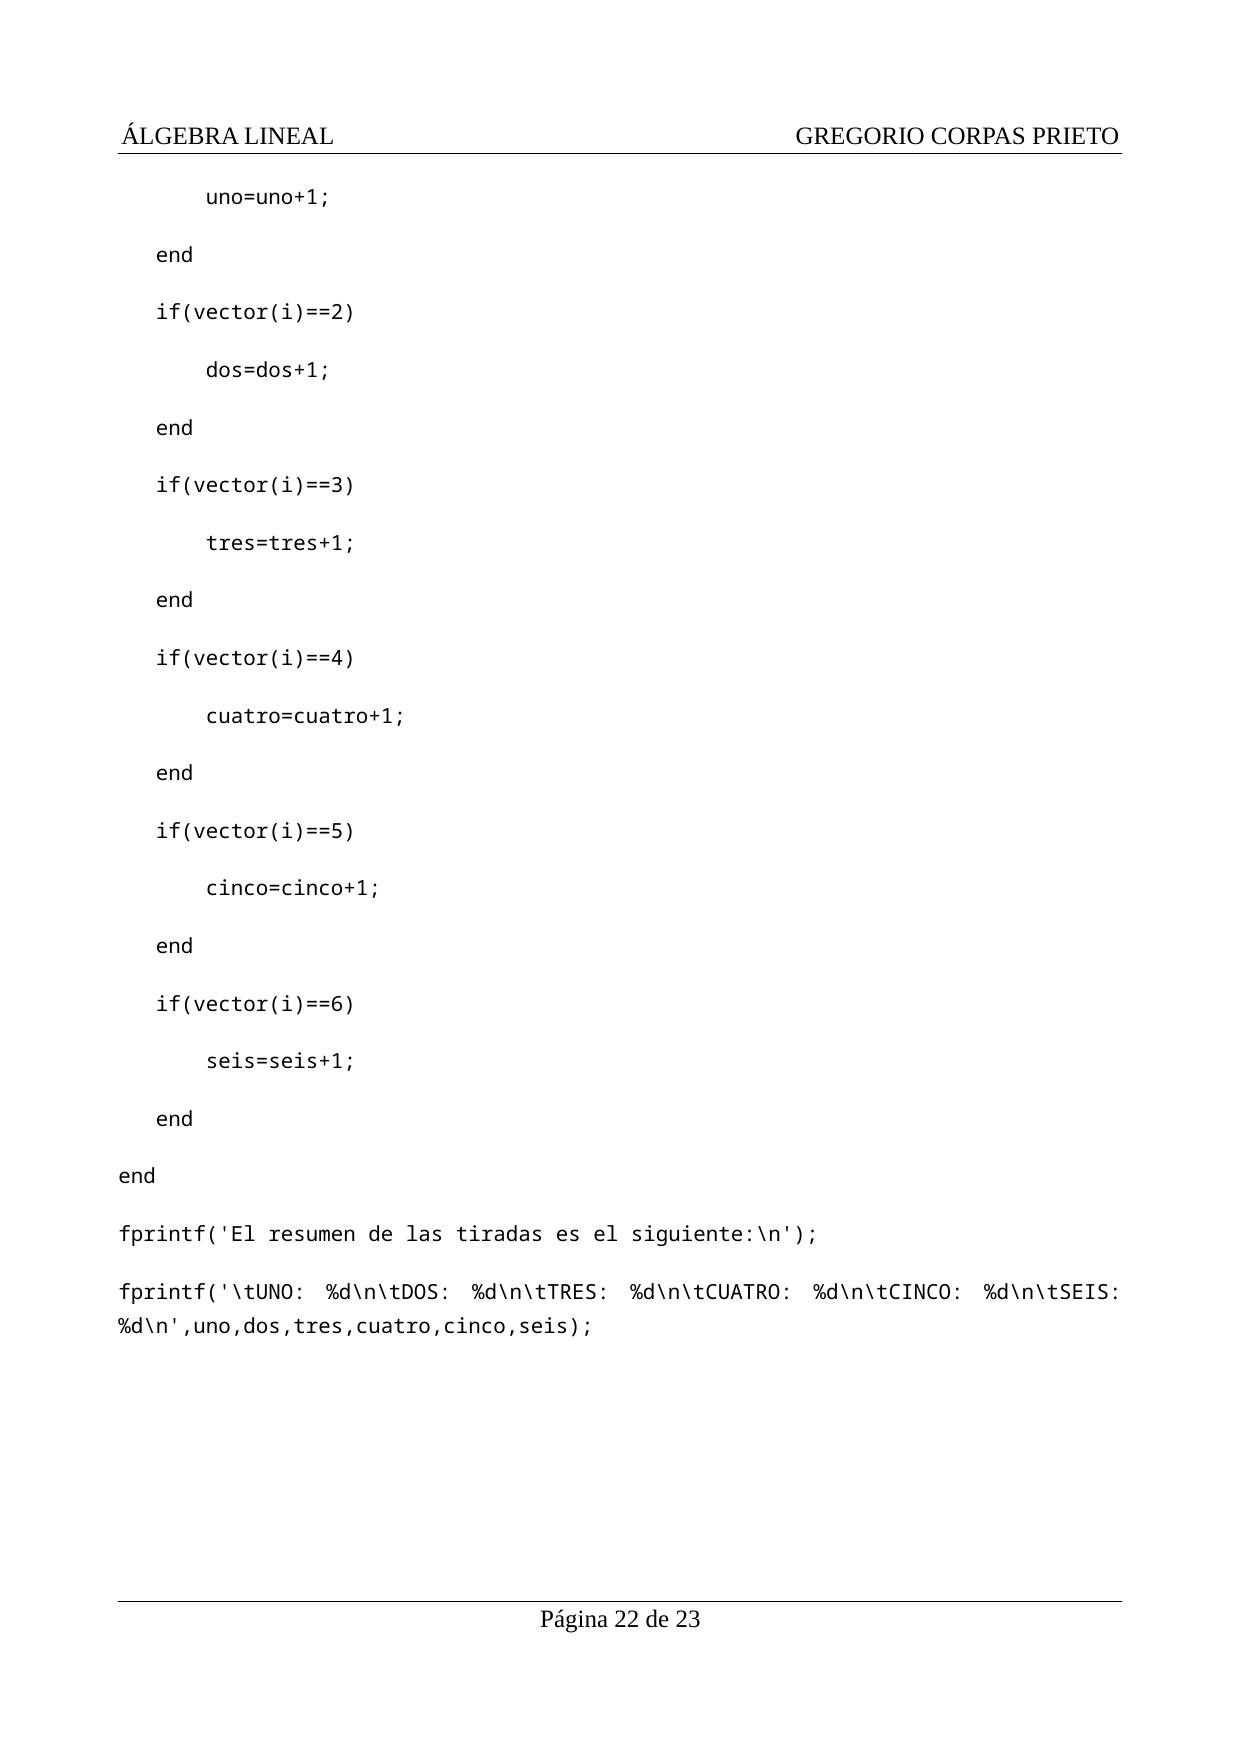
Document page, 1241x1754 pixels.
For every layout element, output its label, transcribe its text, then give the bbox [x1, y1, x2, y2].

text end [118, 1104, 1122, 1132]
text end [118, 413, 1122, 441]
text if(vector(i)==2) [118, 297, 1122, 326]
text seis=seis+1; [118, 1046, 1122, 1075]
text if(vector(i)==3) [118, 470, 1122, 499]
text fprintf('\tUNO: %d\n\tDOS: %d\n\tTRES: %d\n\tCUATRO: %d\n\tCINCO: %d\n\tSEIS: %d\n',uno,dos,tres,cuatro,cinco,seis); [118, 1277, 1122, 1339]
text end [118, 931, 1122, 959]
text fprintf('El resumen de las tiradas es el siguiente:\n'); [118, 1219, 1122, 1248]
text if(vector(i)==4) [118, 643, 1122, 672]
text end [118, 1162, 1122, 1190]
text end [118, 240, 1122, 268]
text end [118, 758, 1122, 787]
text dos=dos+1; [118, 355, 1122, 383]
text uno=uno+1; [118, 182, 1122, 211]
text cuatro=cuatro+1; [118, 701, 1122, 729]
text end [118, 586, 1122, 614]
text tres=tres+1; [118, 528, 1122, 556]
text cinco=cinco+1; [118, 873, 1122, 902]
text if(vector(i)==6) [118, 989, 1122, 1017]
text if(vector(i)==5) [118, 816, 1122, 844]
